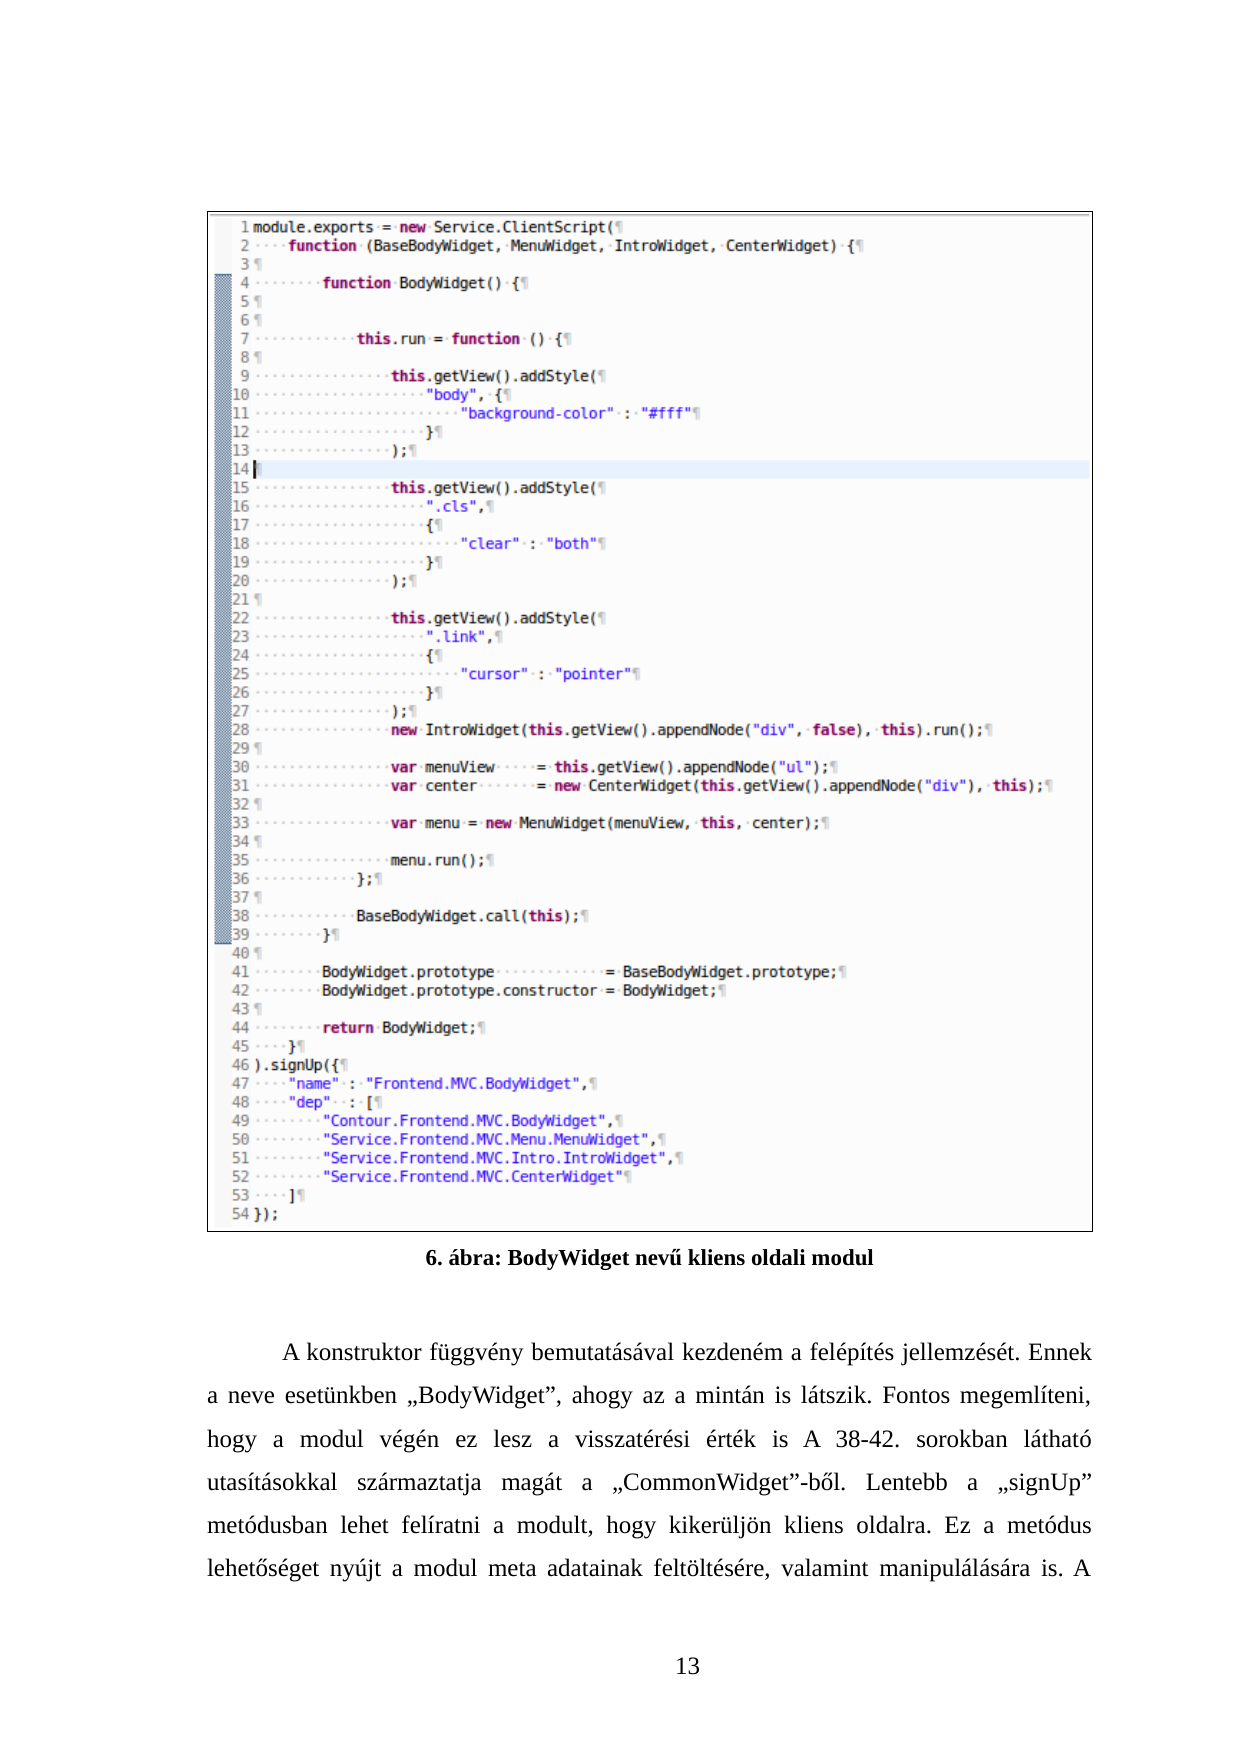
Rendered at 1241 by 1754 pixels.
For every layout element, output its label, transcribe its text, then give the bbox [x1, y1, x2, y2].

text 6. ábra: BodyWidget nevű kliens oldali modul [207, 1232, 1092, 1270]
picture [209, 214, 1090, 1228]
text [208, 212, 1092, 1231]
text A konstruktor függvény bemutatásával kezdeném a felépítés jellemzését. Ennek a neve esetünkben „BodyWidget”, ahogy az a mintán is látszik. Fontos megemlíteni, hogy a modul végén ez lesz a visszatérési érték is A 38-42. sorokban látható utasításokkal származtatja magát a „CommonWidget”-ből. Lentebb a „signUp” metódusban lehet felíratni a modult, hogy kikerüljön kliens oldalra. Ez a metódus lehetőséget nyújt a modul meta adatainak feltöltésére, valamint manipulálására is. A [207, 1337, 1092, 1582]
